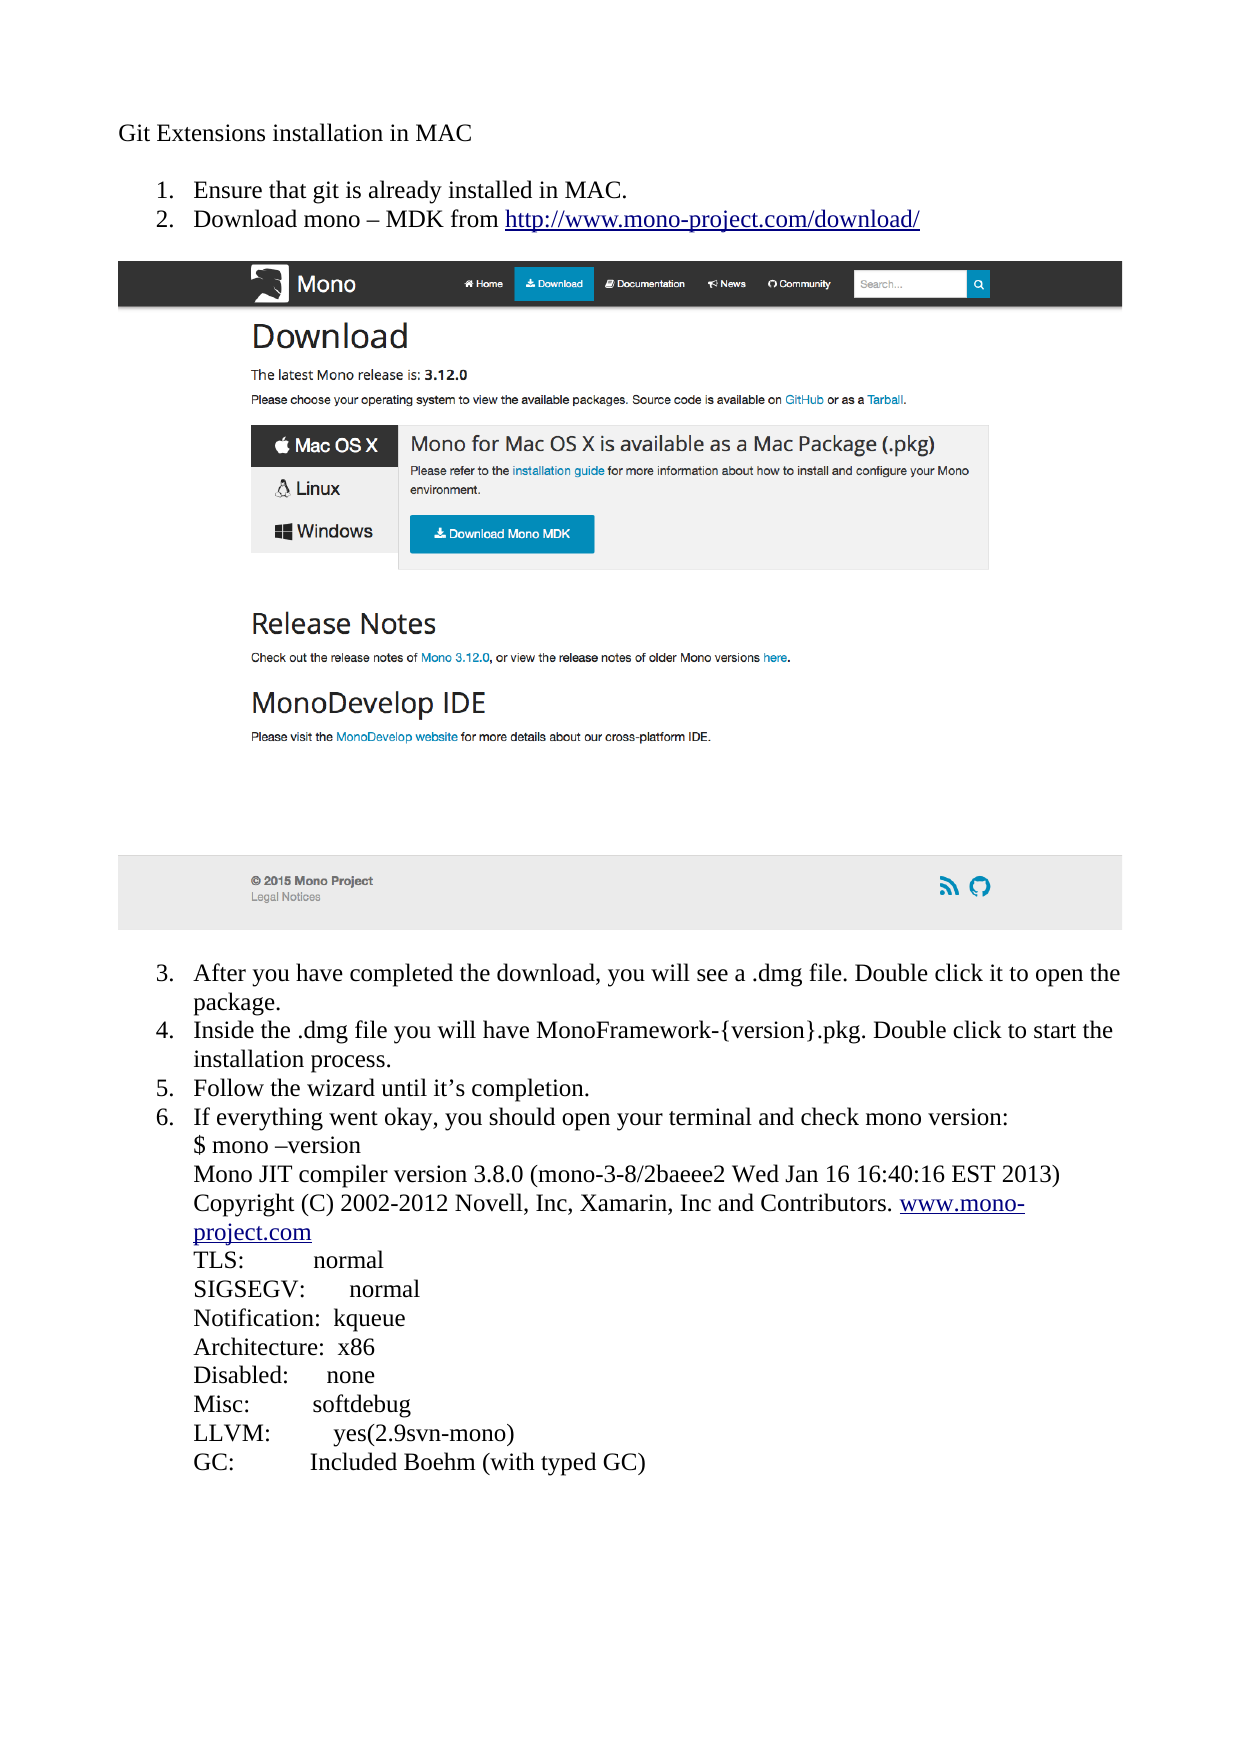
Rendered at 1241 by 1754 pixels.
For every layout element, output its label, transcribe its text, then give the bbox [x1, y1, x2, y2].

picture [118, 261, 1123, 930]
text $ mono –version [193, 1131, 1122, 1159]
text Git Extensions installation in MAC [118, 118, 1122, 147]
list Inside the .dmg file you will have MonoFramework-{version}.pkg. Double click to start the installation process. [156, 1016, 1122, 1073]
text GC: Included Boehm (with typed GC) [193, 1447, 1122, 1476]
text Copyright (C) 2002-2012 Novell, Inc, Xamarin, Inc and Contributors. www.mono-project.com [193, 1188, 1122, 1246]
text Architecture: x86 [193, 1332, 1122, 1361]
text SIGSEGV: normal [193, 1274, 1122, 1303]
list Ensure that git is already installed in MAC. [156, 176, 1122, 204]
text Disabled: none [193, 1361, 1122, 1389]
list Follow the wizard until it’s completion. [156, 1073, 1122, 1102]
text Misc: softdebug [193, 1389, 1122, 1418]
text Notification: kqueue [193, 1303, 1122, 1332]
list If everything went okay, you should open your terminal and check mono version: [156, 1102, 1122, 1131]
list After you have completed the download, you will see a .dmg file. Double click it to open the package. [156, 958, 1122, 1016]
text Mono JIT compiler version 3.8.0 (mono-3-8/2baeee2 Wed Jan 16 16:40:16 EST 2013) [193, 1159, 1122, 1188]
text TLS: normal [193, 1246, 1122, 1274]
list Download mono – MDK from http://www.mono-project.com/download/ [156, 204, 1122, 233]
text LLVM: yes(2.9svn-mono) [193, 1418, 1122, 1447]
